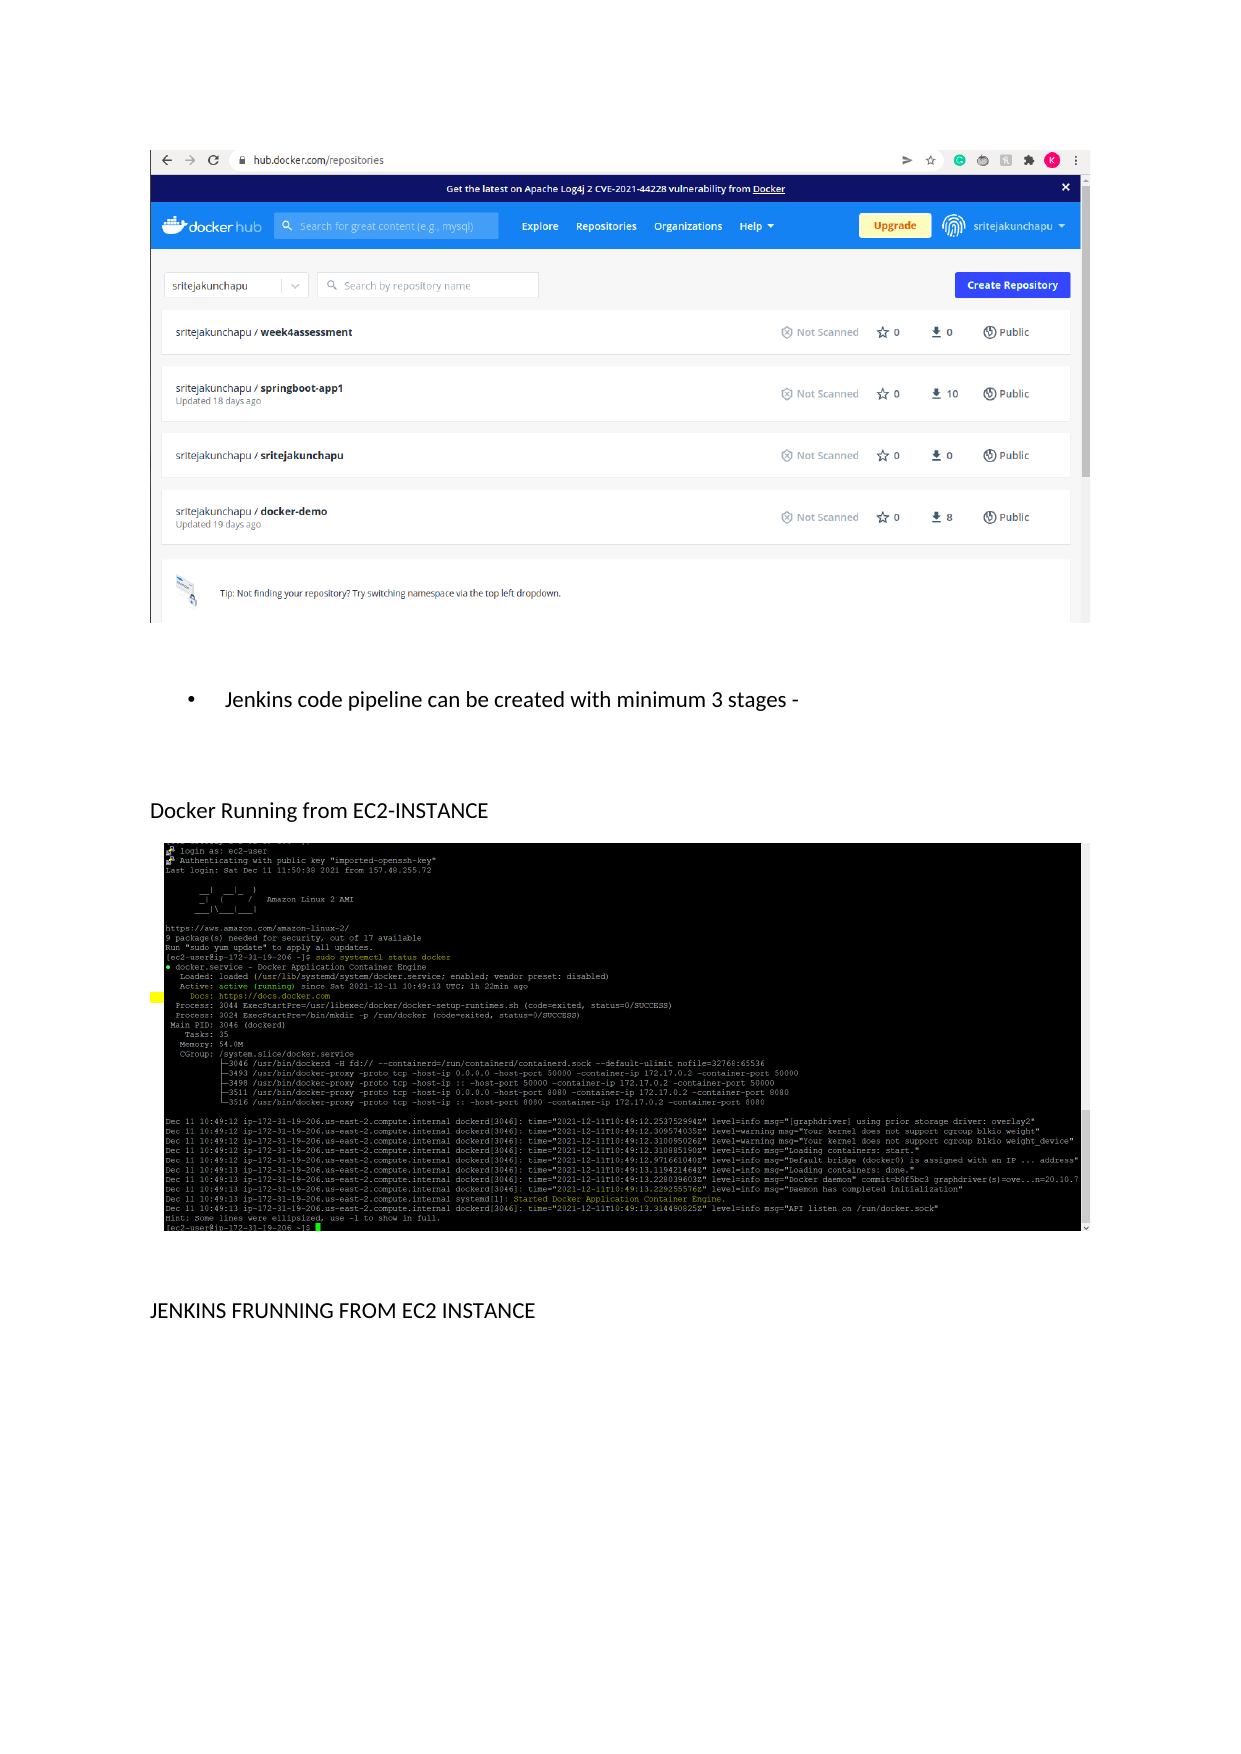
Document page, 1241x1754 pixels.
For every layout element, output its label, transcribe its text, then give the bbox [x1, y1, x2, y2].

picture [150, 150, 1091, 623]
list Jenkins code pipeline can be created with minimum 3 stages - [187, 685, 1090, 713]
text JENKINS FRUNNING FROM EC2 INSTANCE [150, 1296, 1090, 1324]
picture [150, 843, 1091, 1231]
text Docker Running from EC2-INSTANCE [150, 796, 1090, 824]
